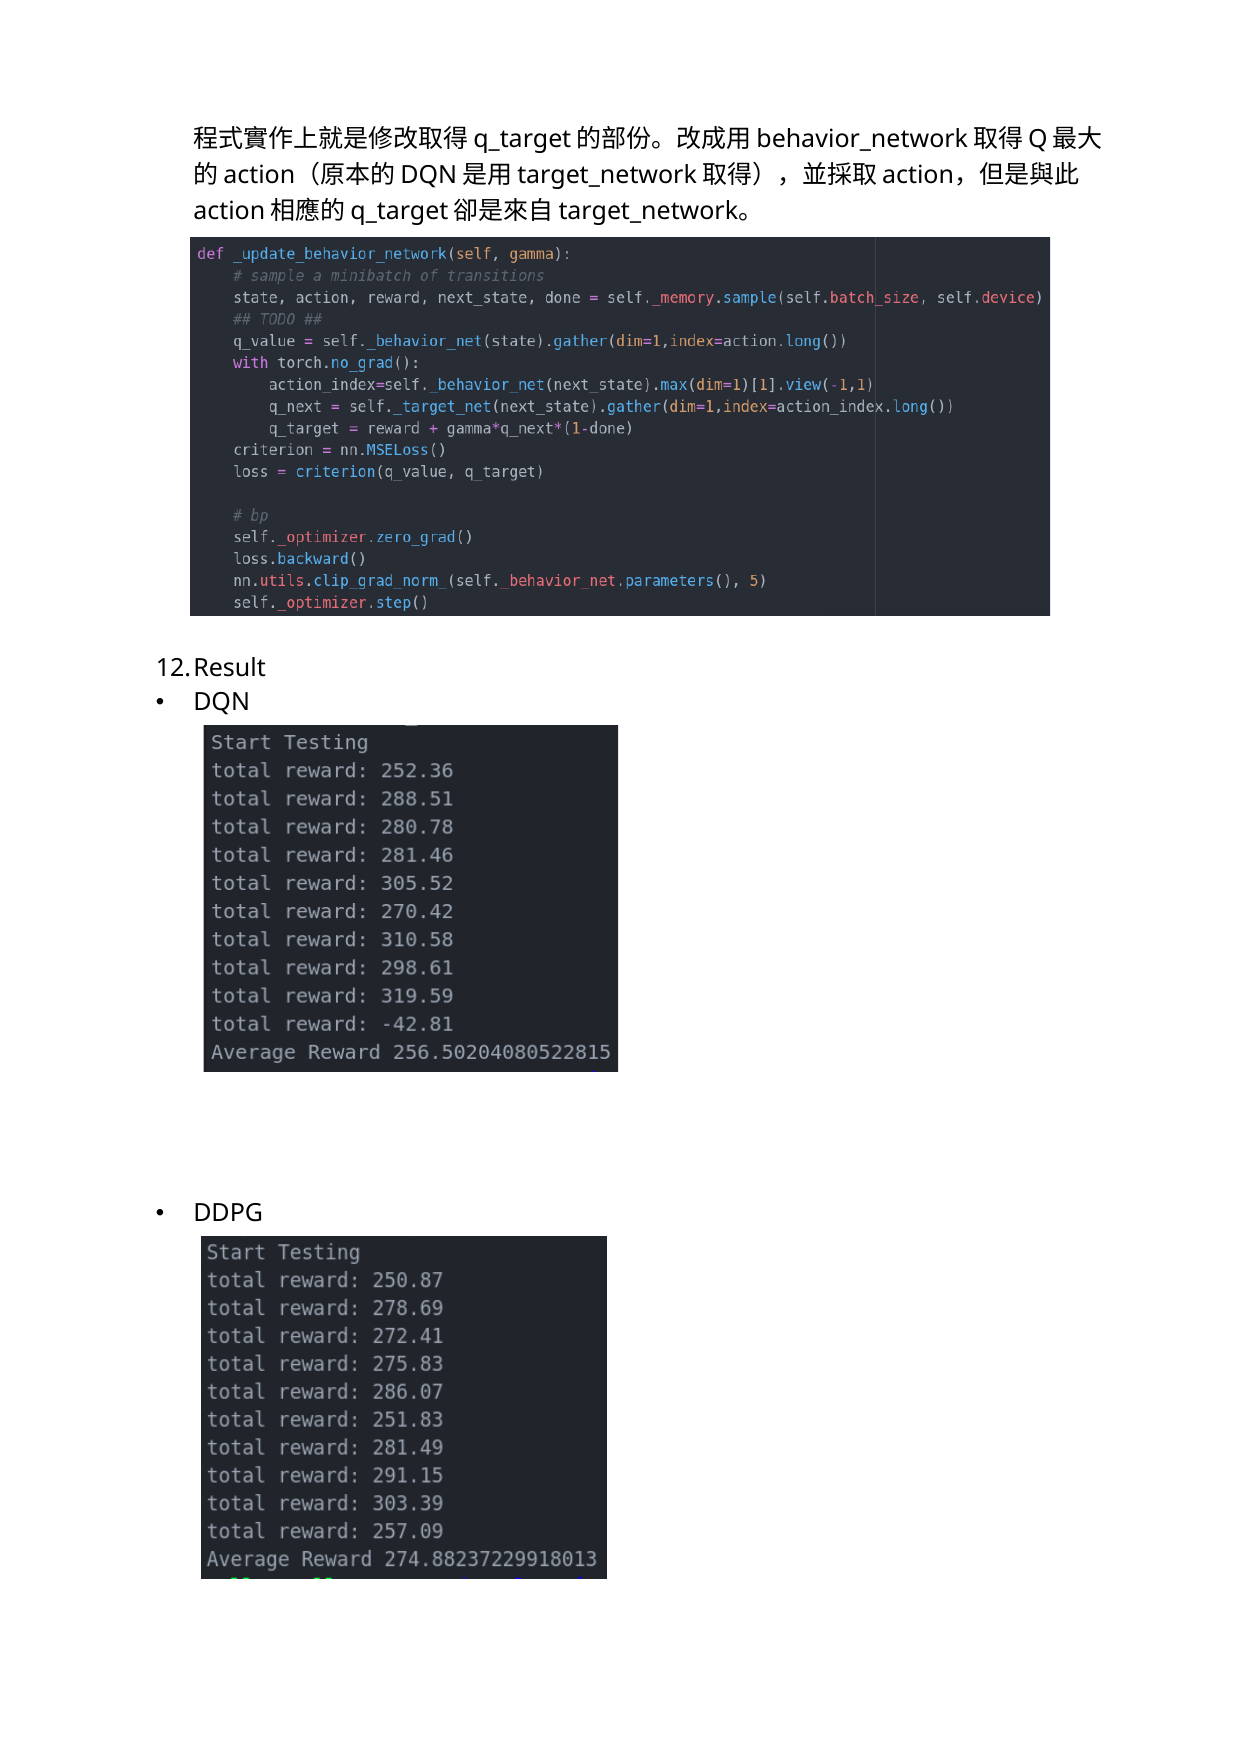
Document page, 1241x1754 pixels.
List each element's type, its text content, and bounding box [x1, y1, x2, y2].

picture [201, 1236, 607, 1579]
list Result [156, 650, 1122, 684]
list DQN [156, 684, 1122, 718]
list DDPG [156, 1195, 1122, 1229]
picture [203, 725, 619, 1072]
picture [190, 237, 1051, 616]
list 程式實作上就是修改取得q_target的部份。改成用behavior_network取得Q最大的action（原本的DQN是用target_network取得），並採取action，但是與此action相應的q_target卻是來自target_network。 [156, 118, 1122, 227]
